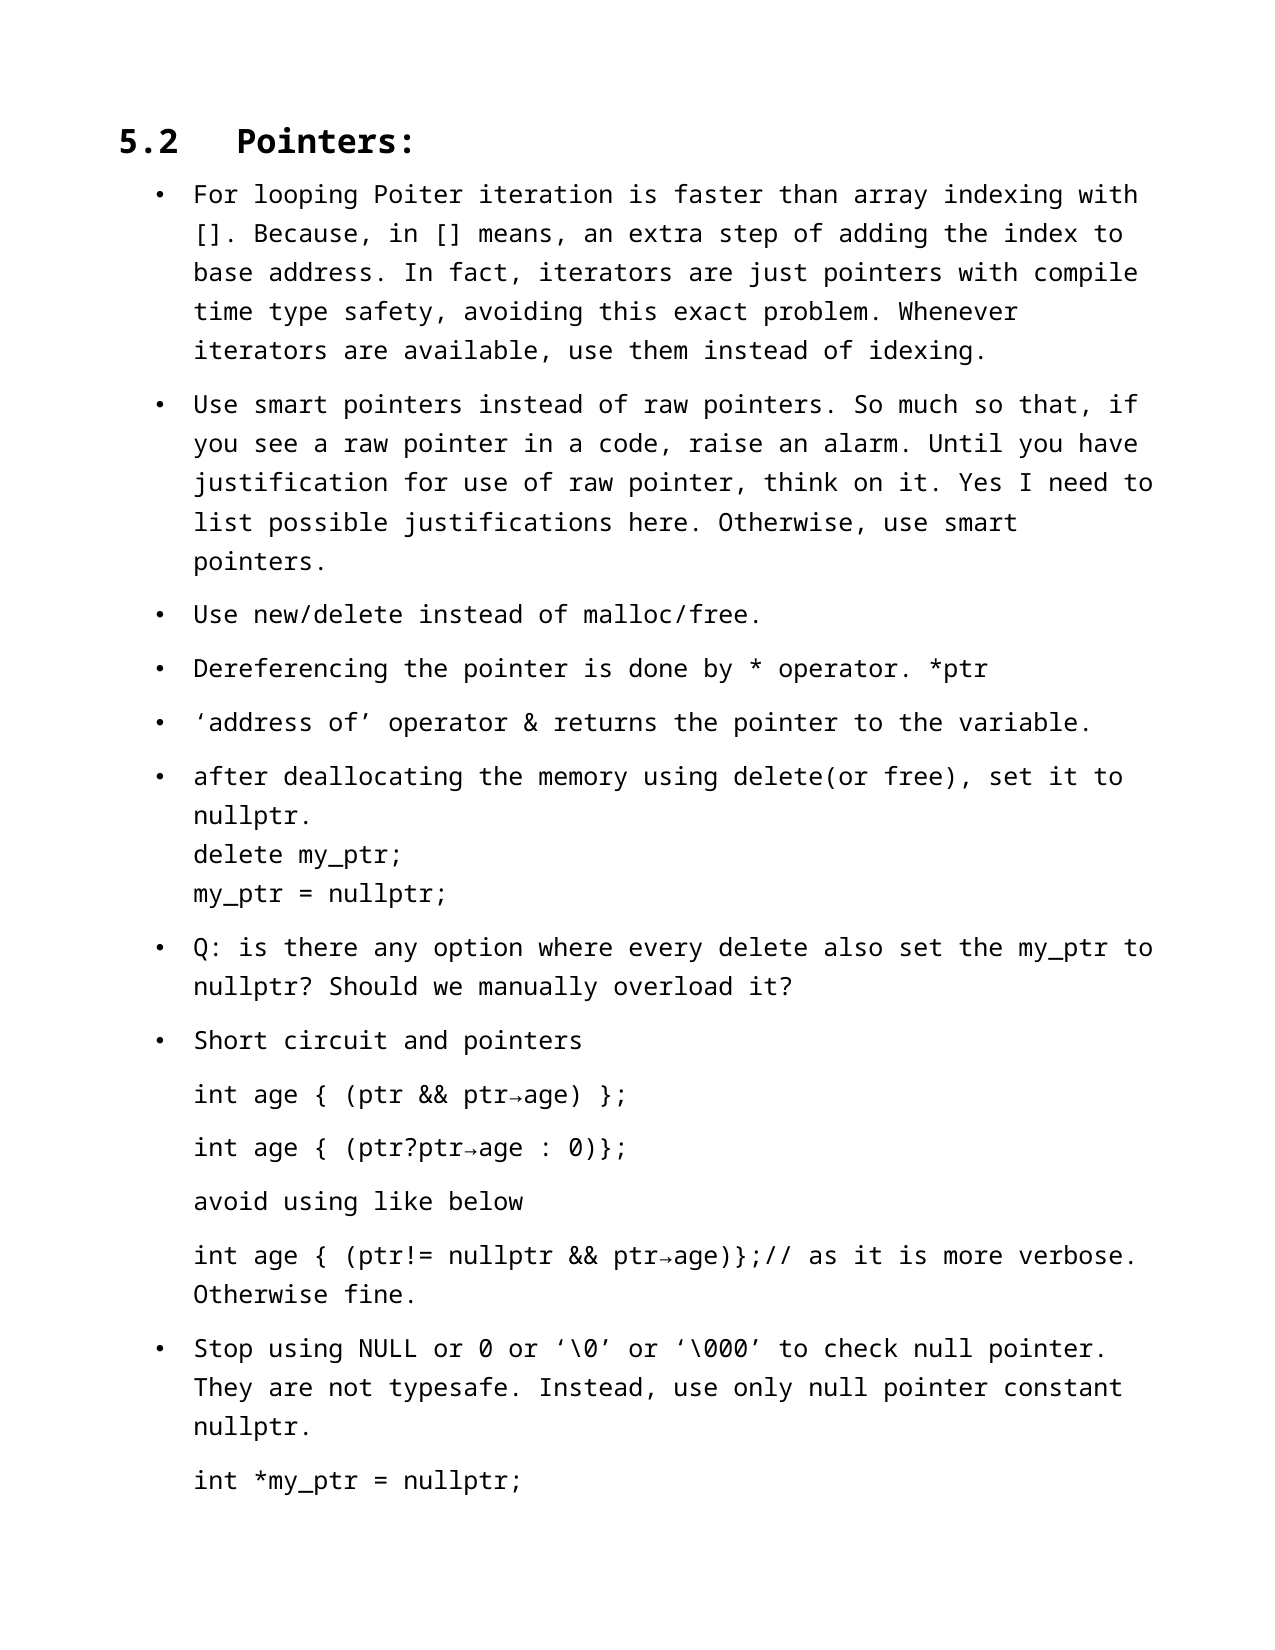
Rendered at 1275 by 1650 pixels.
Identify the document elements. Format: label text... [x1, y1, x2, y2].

list ‘address of’ operator & returns the pointer to the variable. [156, 705, 1157, 739]
list Q: is there any option where every delete also set the my_ptr to nullptr? Should we manually overload it? [156, 930, 1157, 1003]
list Short circuit and pointers [156, 1023, 1157, 1057]
list Stop using NULL or 0 or ‘\0’ or ‘\000’ to check null pointer. They are not typesafe. Instead, use only null pointer constant nullptr. [156, 1331, 1157, 1443]
list int age { (ptr && ptr→age) }; [156, 1076, 1157, 1110]
list int age { (ptr?ptr→age : 0)}; [156, 1130, 1157, 1164]
list int *my_ptr = nullptr; [156, 1463, 1157, 1497]
list Dereferencing the pointer is done by * operator. *ptr [156, 651, 1157, 685]
list avoid using like below [156, 1184, 1157, 1218]
list For looping Poiter iteration is faster than array indexing with []. Because, in [] means, an extra step of adding the index to base address. In fact, iterators are just pointers with compile time type safety, avoiding this exact problem. Whenever iterators are available, use them instead of idexing. [156, 176, 1157, 367]
list Use new/delete instead of malloc/free. [156, 597, 1157, 631]
list after deallocating the memory using delete(or free), set it to nullptr. delete my_ptr; my_ptr = nullptr; [156, 758, 1157, 910]
subtitle Pointers: [118, 118, 1157, 164]
list int age { (ptr!= nullptr && ptr→age)};// as it is more verbose. Otherwise fine. [156, 1238, 1157, 1311]
list Use smart pointers instead of raw pointers. So much so that, if you see a raw pointer in a code, raise an alarm. Until you have justification for use of raw pointer, think on it. Yes I need to list possible justifications here. Otherwise, use smart pointers. [156, 387, 1157, 577]
